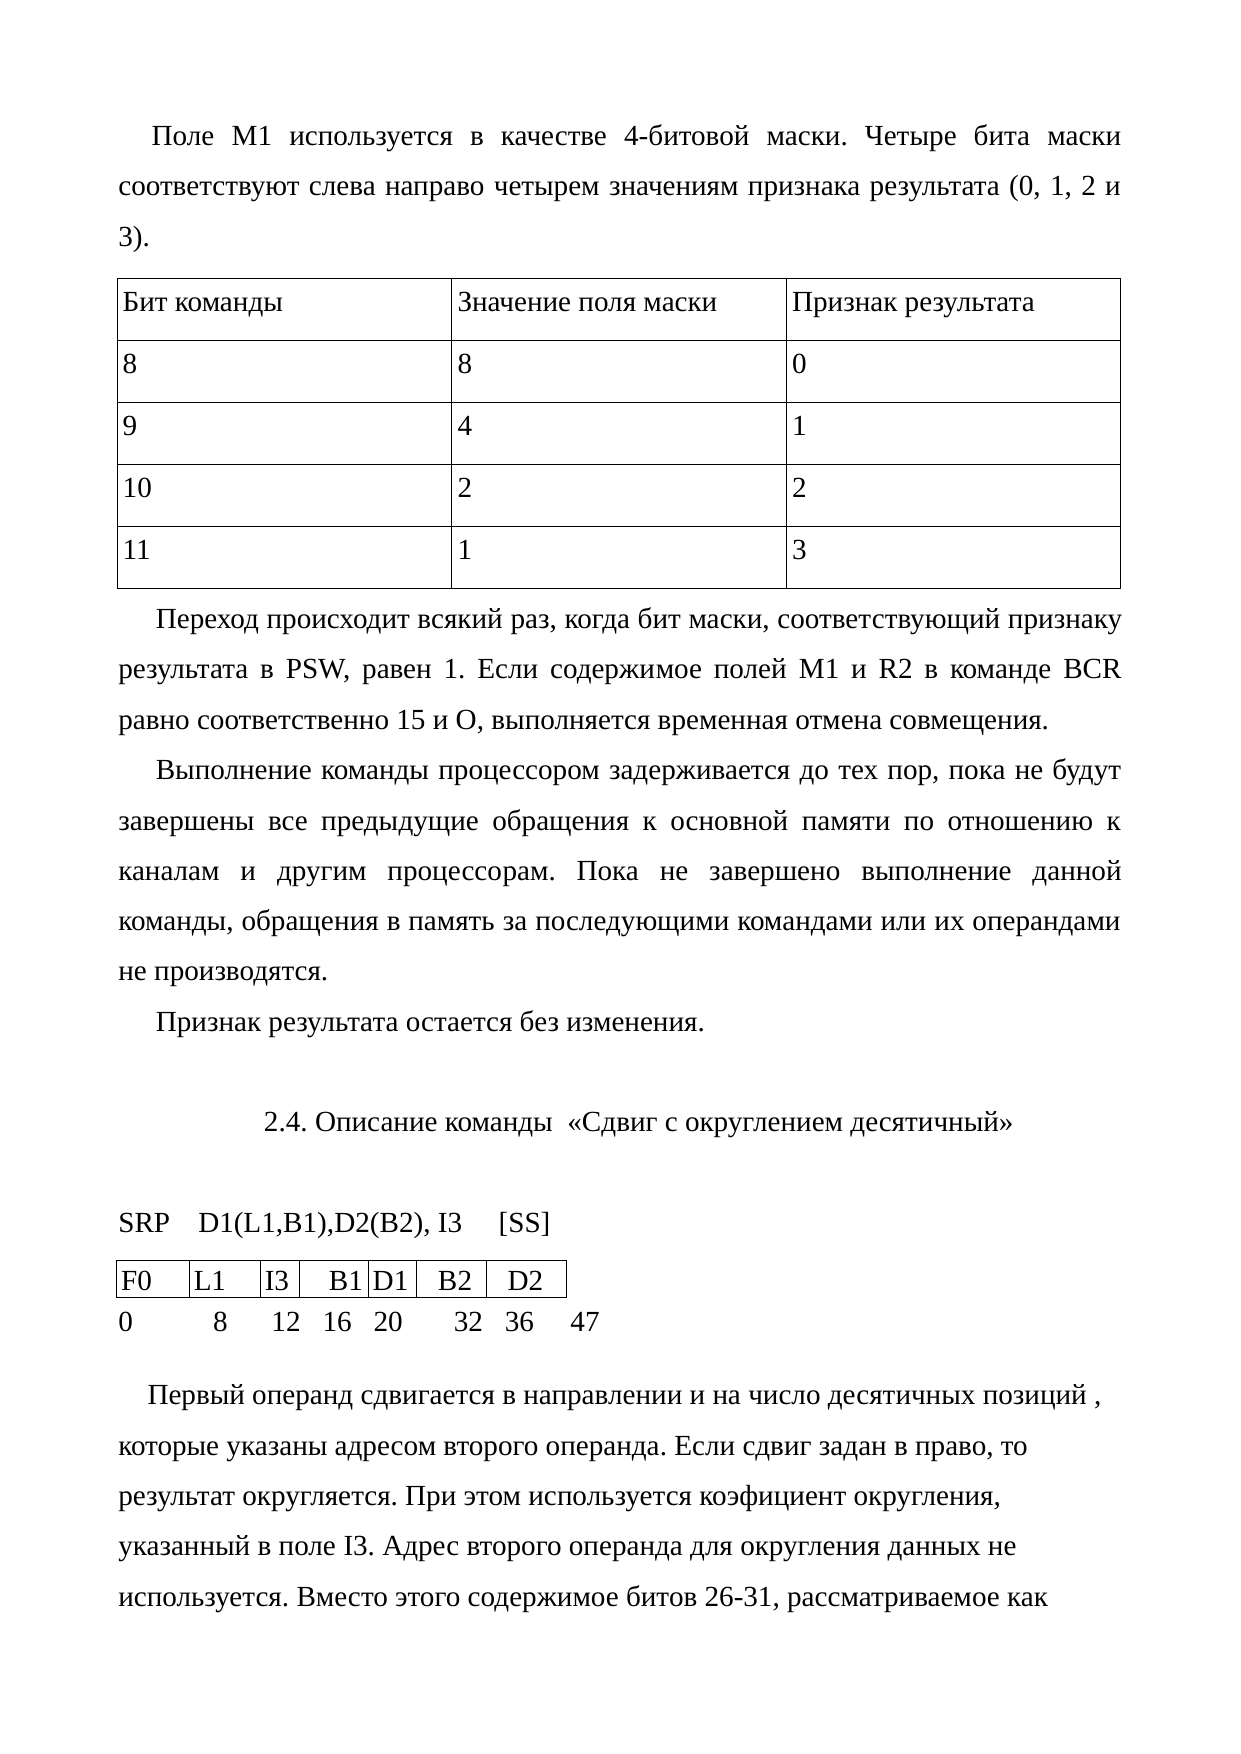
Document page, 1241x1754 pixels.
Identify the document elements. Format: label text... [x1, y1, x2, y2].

table_cell 1 [787, 403, 1120, 464]
table_cell 1 [452, 527, 786, 588]
table_header I3 [261, 1261, 299, 1297]
text 0 8 12 16 20 32 36 47 [118, 1304, 1122, 1338]
table_header B1 [300, 1261, 368, 1297]
table_cell 8 [118, 341, 451, 402]
table_cell 0 [787, 341, 1120, 402]
table_header F0 [117, 1261, 189, 1297]
table_header Бит команды [118, 279, 451, 339]
table_cell 3 [787, 527, 1120, 588]
table_header L1 [190, 1261, 260, 1297]
table_cell 2 [452, 465, 786, 526]
text Первый операнд сдвигается в направлении и на число десятичных позиций , которые указаны адресом второго операнда. Если сдвиг задан в право, то результат округляется. При этом используется коэфициент округления, указанный в поле I3. Адрес второго операнда для округления данных не используется. Вместо этого содержимое битов 26-31, рассматриваемое как [118, 1377, 1122, 1612]
table_header D1 [369, 1261, 416, 1297]
table_cell 10 [118, 465, 451, 526]
table_header Значение поля маски [452, 279, 786, 339]
text Переход происходит всякий раз, когда бит маски, соответ­ствующий признаку результата в PSW, равен 1. Если содержи­мое полей M1 и R2 в команде BCR равно соответственно 15 и О, выполняется временная отмена совмещения. [118, 601, 1122, 736]
table_header Признак результата [787, 279, 1120, 339]
text Поле M1 используется в качестве 4-битовой маски. Четыре бита маски соответствуют слева направо четырем значениям признака результата (0, 1, 2 и 3). [118, 118, 1122, 252]
text 2.4. Описание команды «Сдвиг с округлением десятичный» [118, 1104, 1122, 1138]
table_cell 11 [118, 527, 451, 588]
table_header B2 [417, 1261, 486, 1297]
table_cell 2 [787, 465, 1120, 526]
text Выполнение команды процессором задерживается до тех пор, пока не будут завершены все предыдущие обращения к основной памяти по отношению к каналам и другим процессо­рам. Пока не завершено выполнение данной команды, обраще­ния в память за последующими командами или их операндами не производятся. [118, 752, 1122, 987]
table_header D2 [487, 1261, 566, 1297]
table_cell 4 [452, 403, 786, 464]
table_cell 9 [118, 403, 451, 464]
text SRP D1(L1,B1),D2(B2), I3 [SS] [118, 1205, 955, 1239]
table_cell 8 [452, 341, 786, 402]
text Признак результата остается без изменения. [118, 1004, 1122, 1037]
